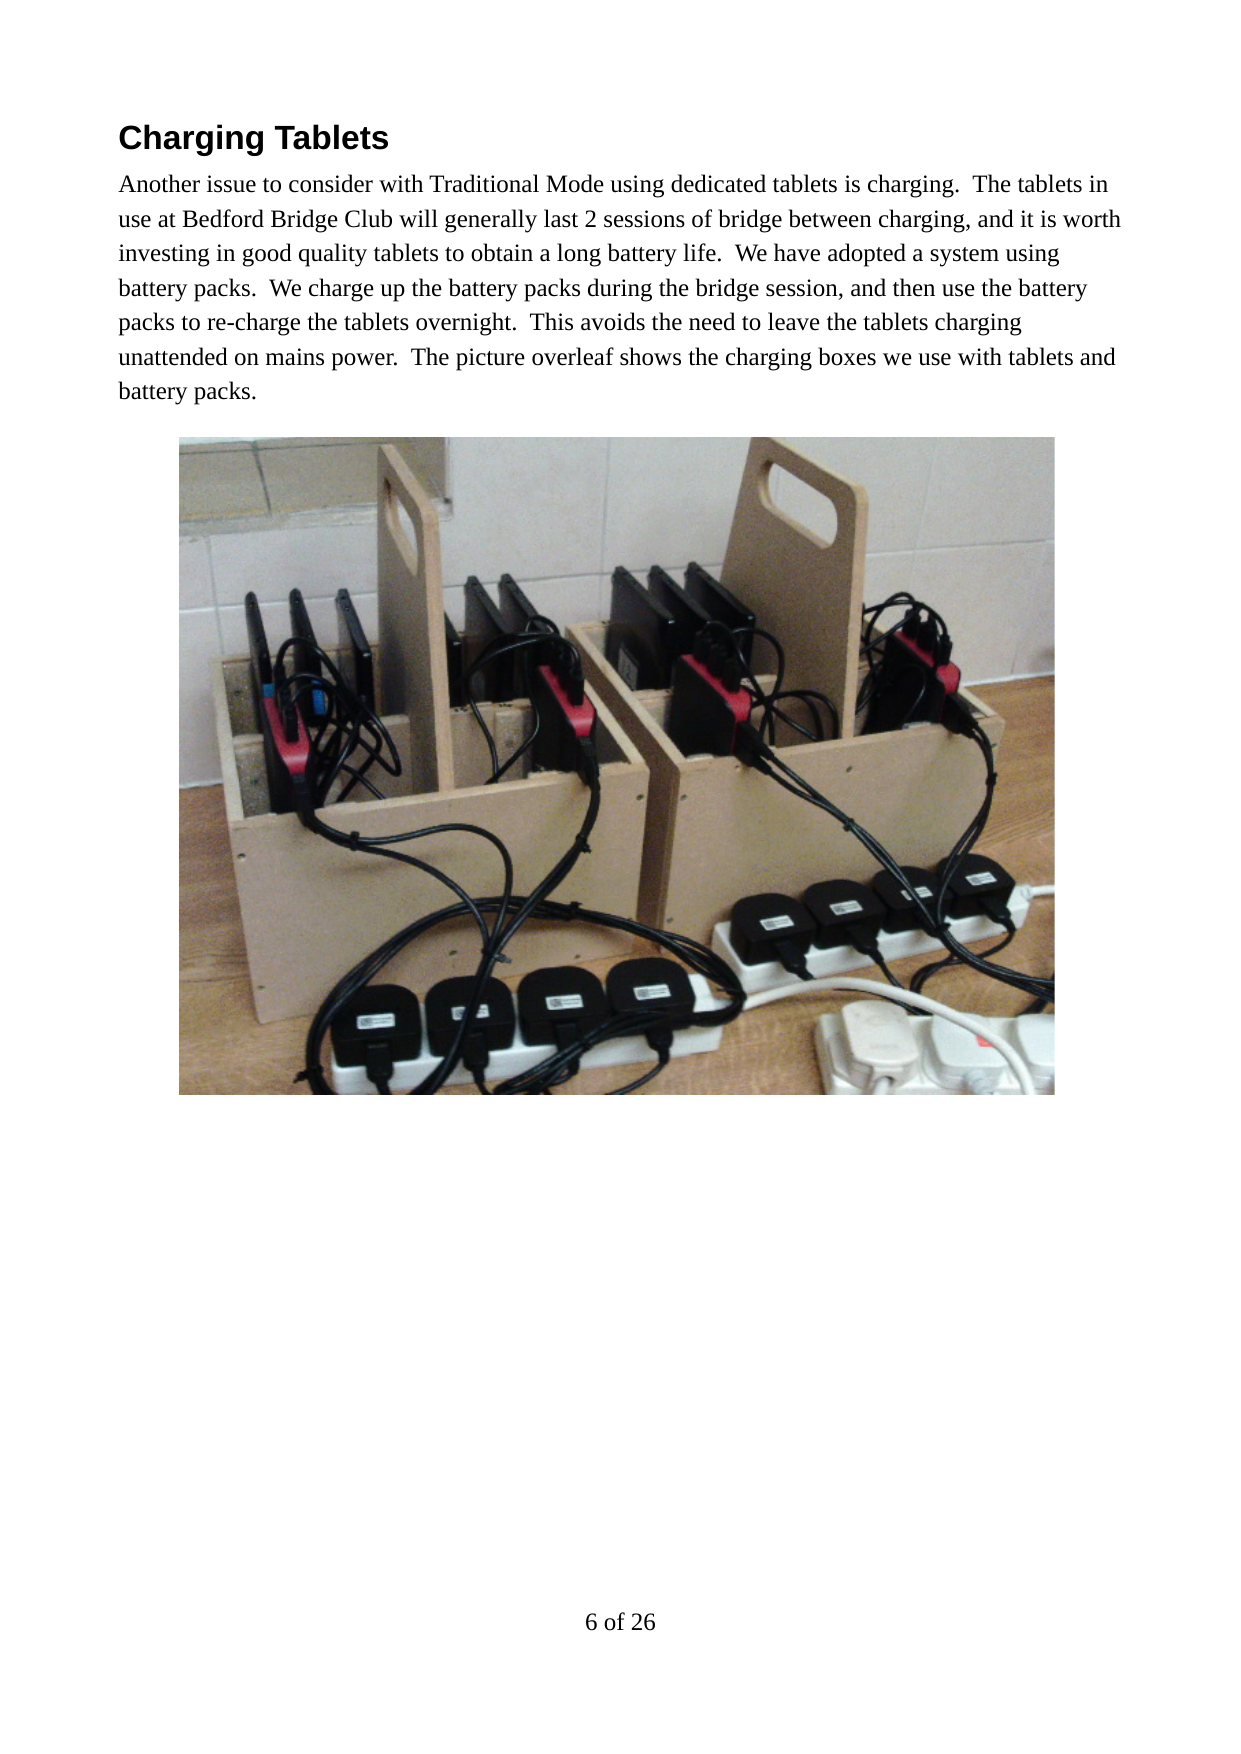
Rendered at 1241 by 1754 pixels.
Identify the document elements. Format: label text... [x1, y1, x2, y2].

picture [179, 437, 1055, 1095]
subtitle Charging Tablets [118, 118, 1122, 157]
text Another issue to consider with Traditional Mode using dedicated tablets is charging. The tablets in use at Bedford Bridge Club will generally last 2 sessions of bridge between charging, and it is worth investing in good quality tablets to obtain a long battery life. We have adopted a system using battery packs. We charge up the battery packs during the bridge session, and then use the battery packs to re-charge the tablets overnight. This avoids the need to leave the tablets charging unattended on mains power. The picture overleaf shows the charging boxes we use with tablets and battery packs. [118, 169, 1122, 405]
